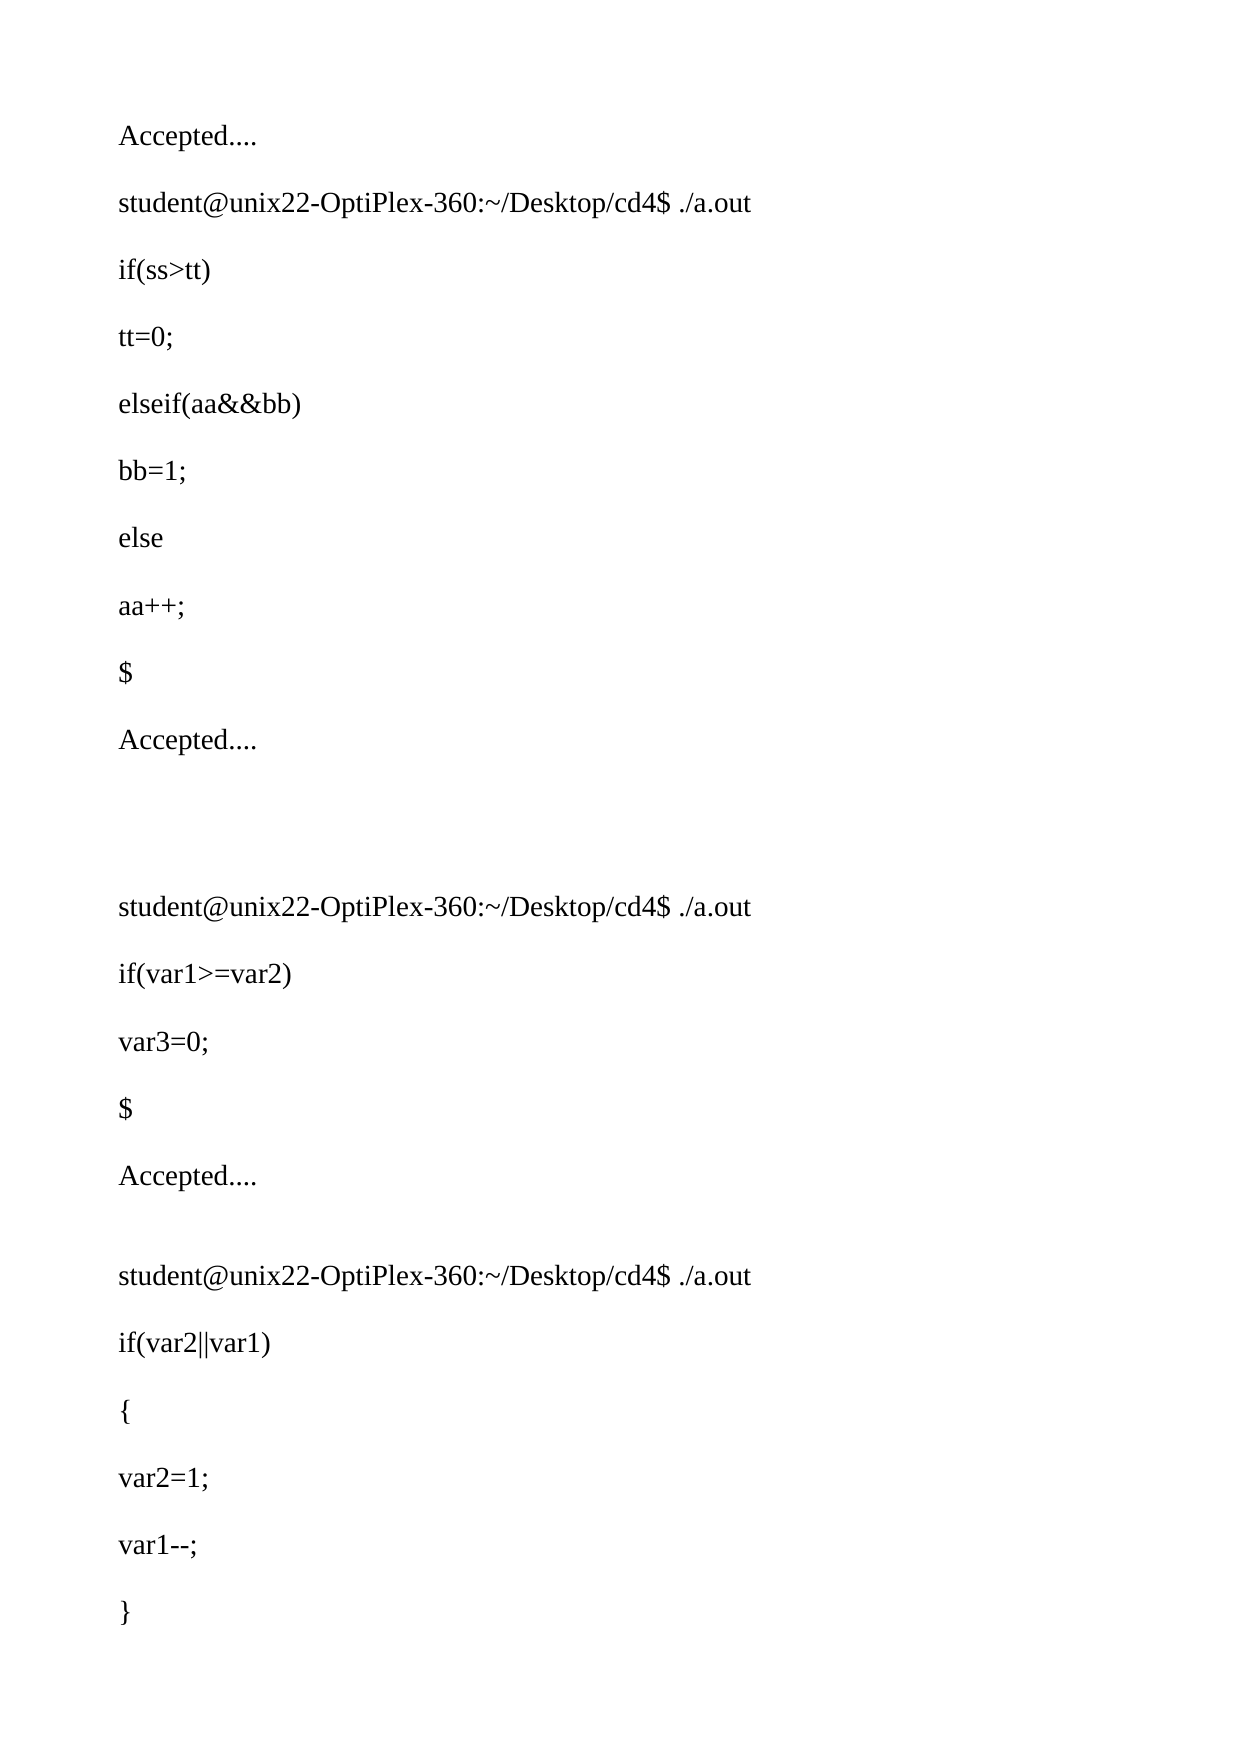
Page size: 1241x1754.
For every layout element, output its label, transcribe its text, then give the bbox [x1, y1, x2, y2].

text student@unix22-OptiPlex-360:~/Desktop/cd4$ ./a.out [118, 1258, 1122, 1292]
text { [118, 1393, 1122, 1426]
text tt=0; [118, 319, 1122, 353]
text } [118, 1594, 1122, 1627]
text if(ss>tt) [118, 252, 1122, 286]
text var2=1; [118, 1460, 1122, 1493]
text bb=1; [118, 453, 1122, 487]
text else [118, 521, 1122, 554]
text var1--; [118, 1527, 1122, 1560]
text $ [118, 655, 1122, 688]
text if(var1>=var2) [118, 957, 1122, 990]
text if(var2||var1) [118, 1326, 1122, 1359]
text student@unix22-OptiPlex-360:~/Desktop/cd4$ ./a.out [118, 889, 1122, 923]
text aa++; [118, 588, 1122, 621]
text Accepted.... [118, 722, 1122, 755]
text student@unix22-OptiPlex-360:~/Desktop/cd4$ ./a.out [118, 185, 1122, 219]
text $ [118, 1091, 1122, 1124]
text elseif(aa&&bb) [118, 386, 1122, 420]
text Accepted.... [118, 1158, 1122, 1191]
text var3=0; [118, 1024, 1122, 1057]
text Accepted.... [118, 118, 1122, 152]
